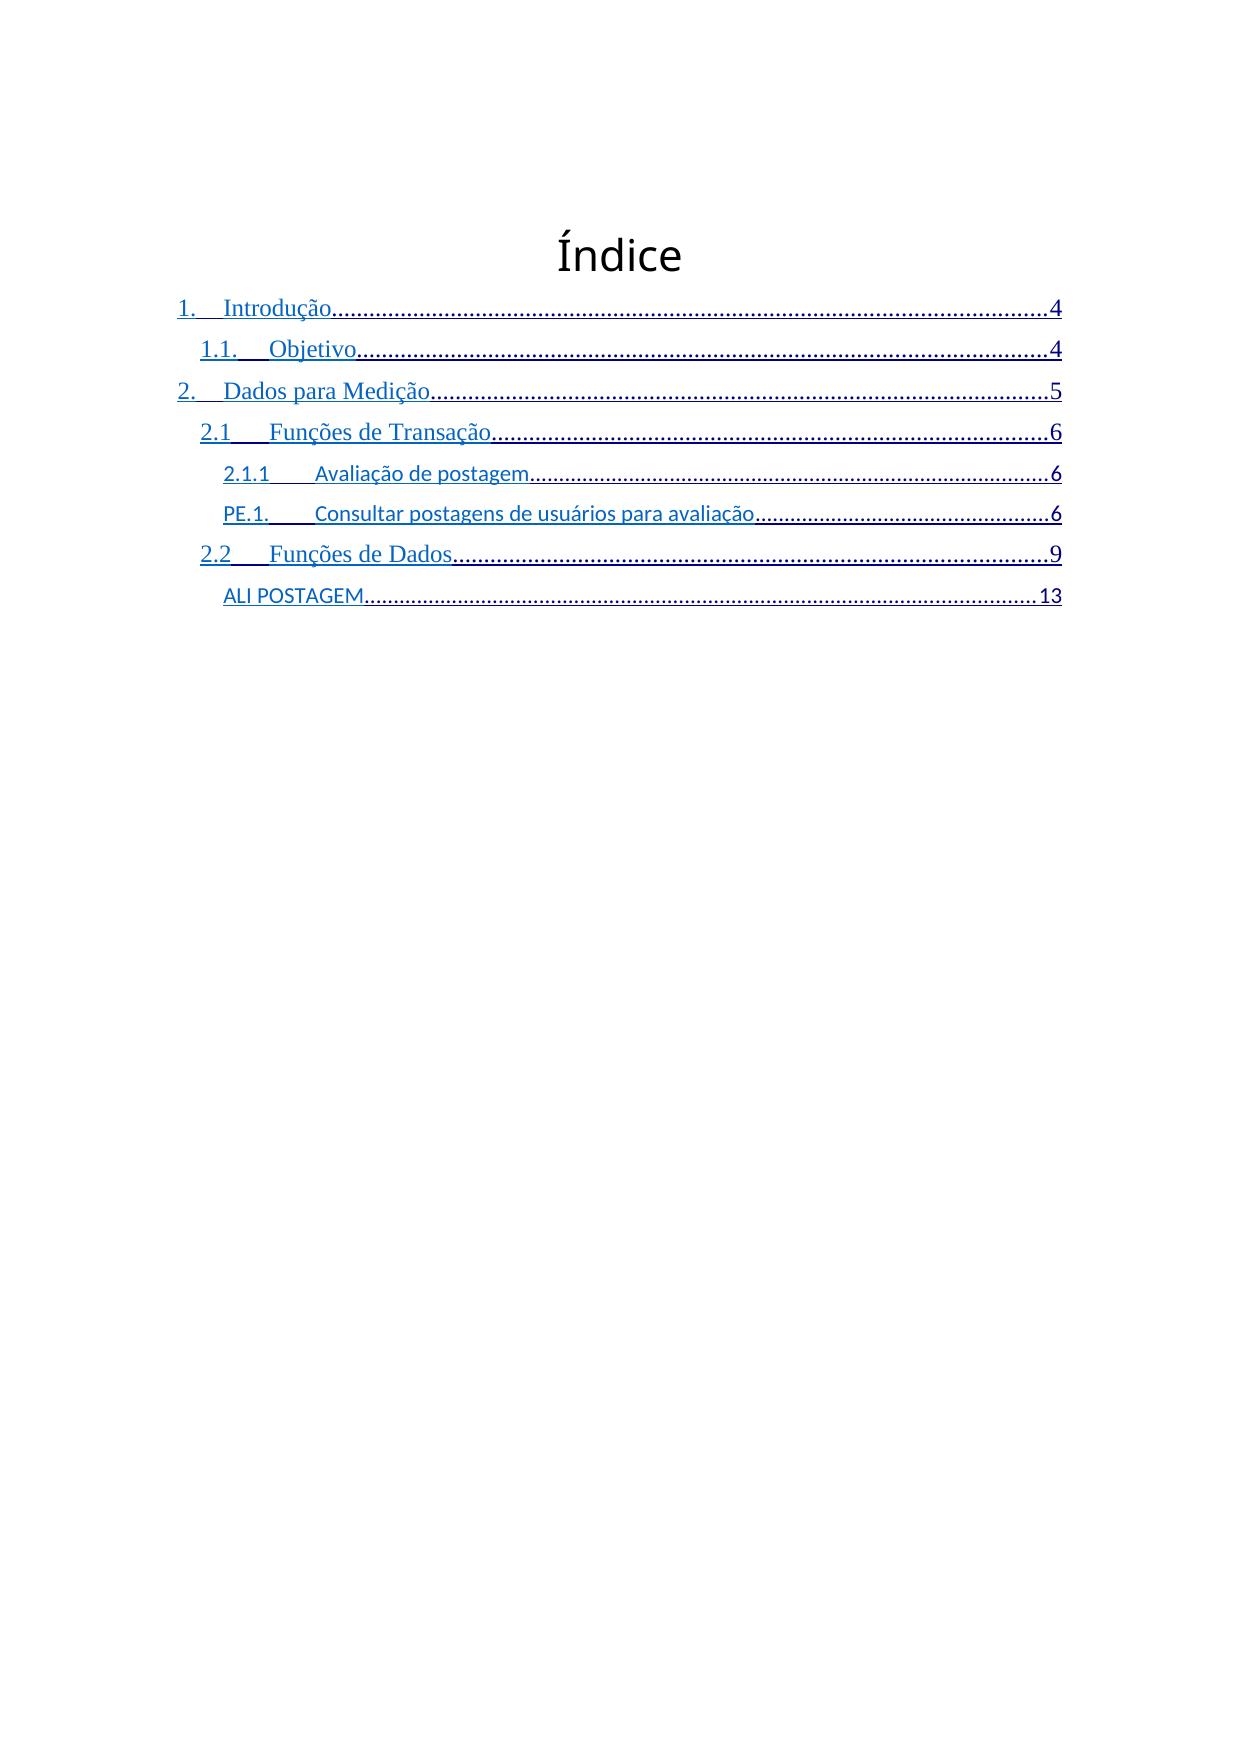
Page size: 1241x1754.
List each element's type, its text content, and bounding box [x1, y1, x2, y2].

text ALI POSTAGEM 13 [223, 581, 1063, 609]
text 2.2 Funções de Dados 9 [200, 539, 1063, 568]
text 1. Introdução 4 [177, 293, 1063, 322]
text PE.1. Consultar postagens de usuários para avaliação 6 [223, 499, 1063, 527]
text 2.1 Funções de Transação 6 [200, 417, 1063, 446]
text 2. Dados para Medição 5 [177, 376, 1063, 405]
text Índice [177, 224, 1063, 284]
text 2.1.1 Avaliação de postagem 6 [223, 459, 1063, 487]
text 1.1. Objetivo 4 [200, 334, 1063, 363]
